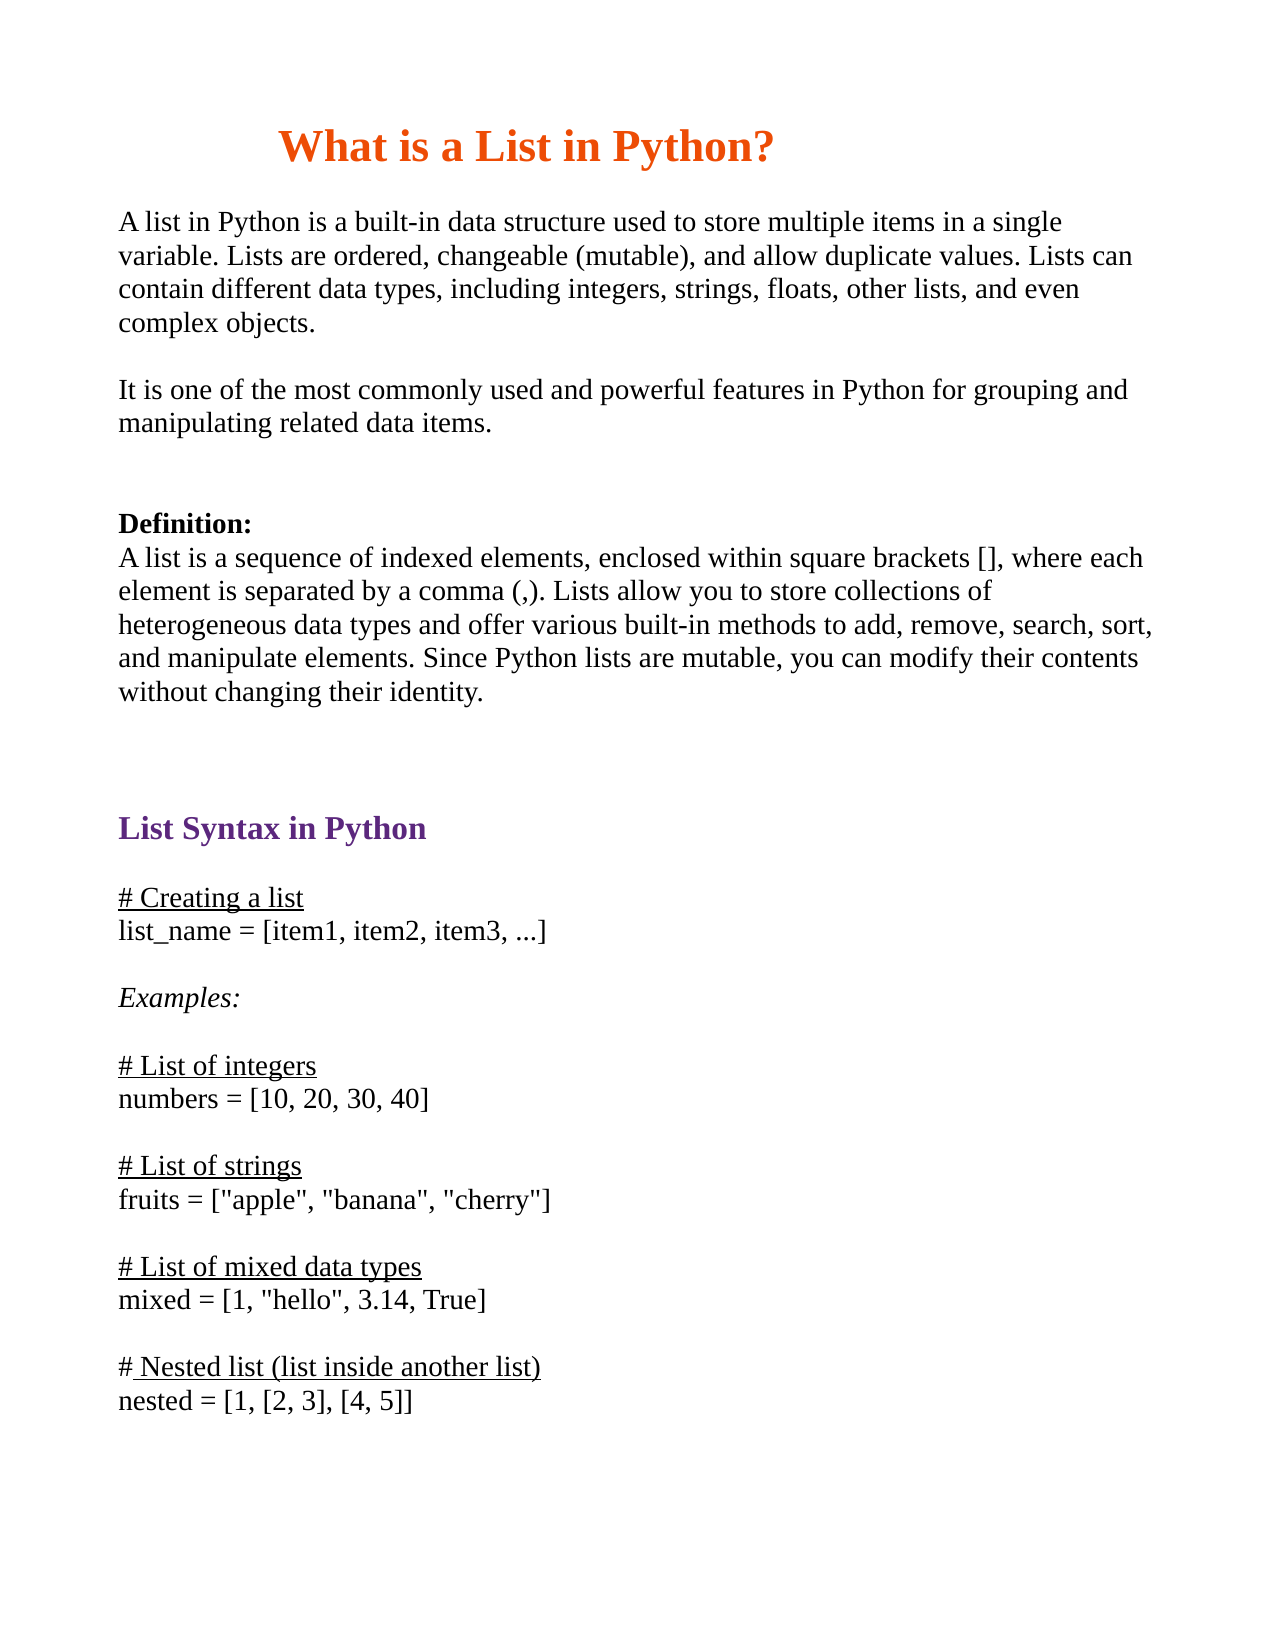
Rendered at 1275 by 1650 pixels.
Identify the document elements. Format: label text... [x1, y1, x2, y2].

text What is a List in Python? A list in Python is a built-in data structure used to store multiple items in a single variable. Lists are ordered, changeable (mutable), and allow duplicate values. Lists can contain different data types, including integers, strings, floats, other lists, and even complex objects. It is one of the most commonly used and powerful features in Python for grouping and manipulating related data items. Definition: A list is a sequence of indexed elements, enclosed within square brackets [], where each element is separated by a comma (,). Lists allow you to store collections of heterogeneous data types and offer various built-in methods to add, remove, search, sort, and manipulate elements. Since Python lists are mutable, you can modify their contents without changing their identity. List Syntax in Python # Creating a list list_name = [item1, item2, item3, ...] Examples: # List of integers numbers = [10, 20, 30, 40] # List of strings fruits = ["apple", "banana", "cherry"] # List of mixed data types mixed = [1, "hello", 3.14, True] # Nested list (list inside another list) nested = [1, [2, 3], [4, 5]] [118, 118, 1157, 1484]
